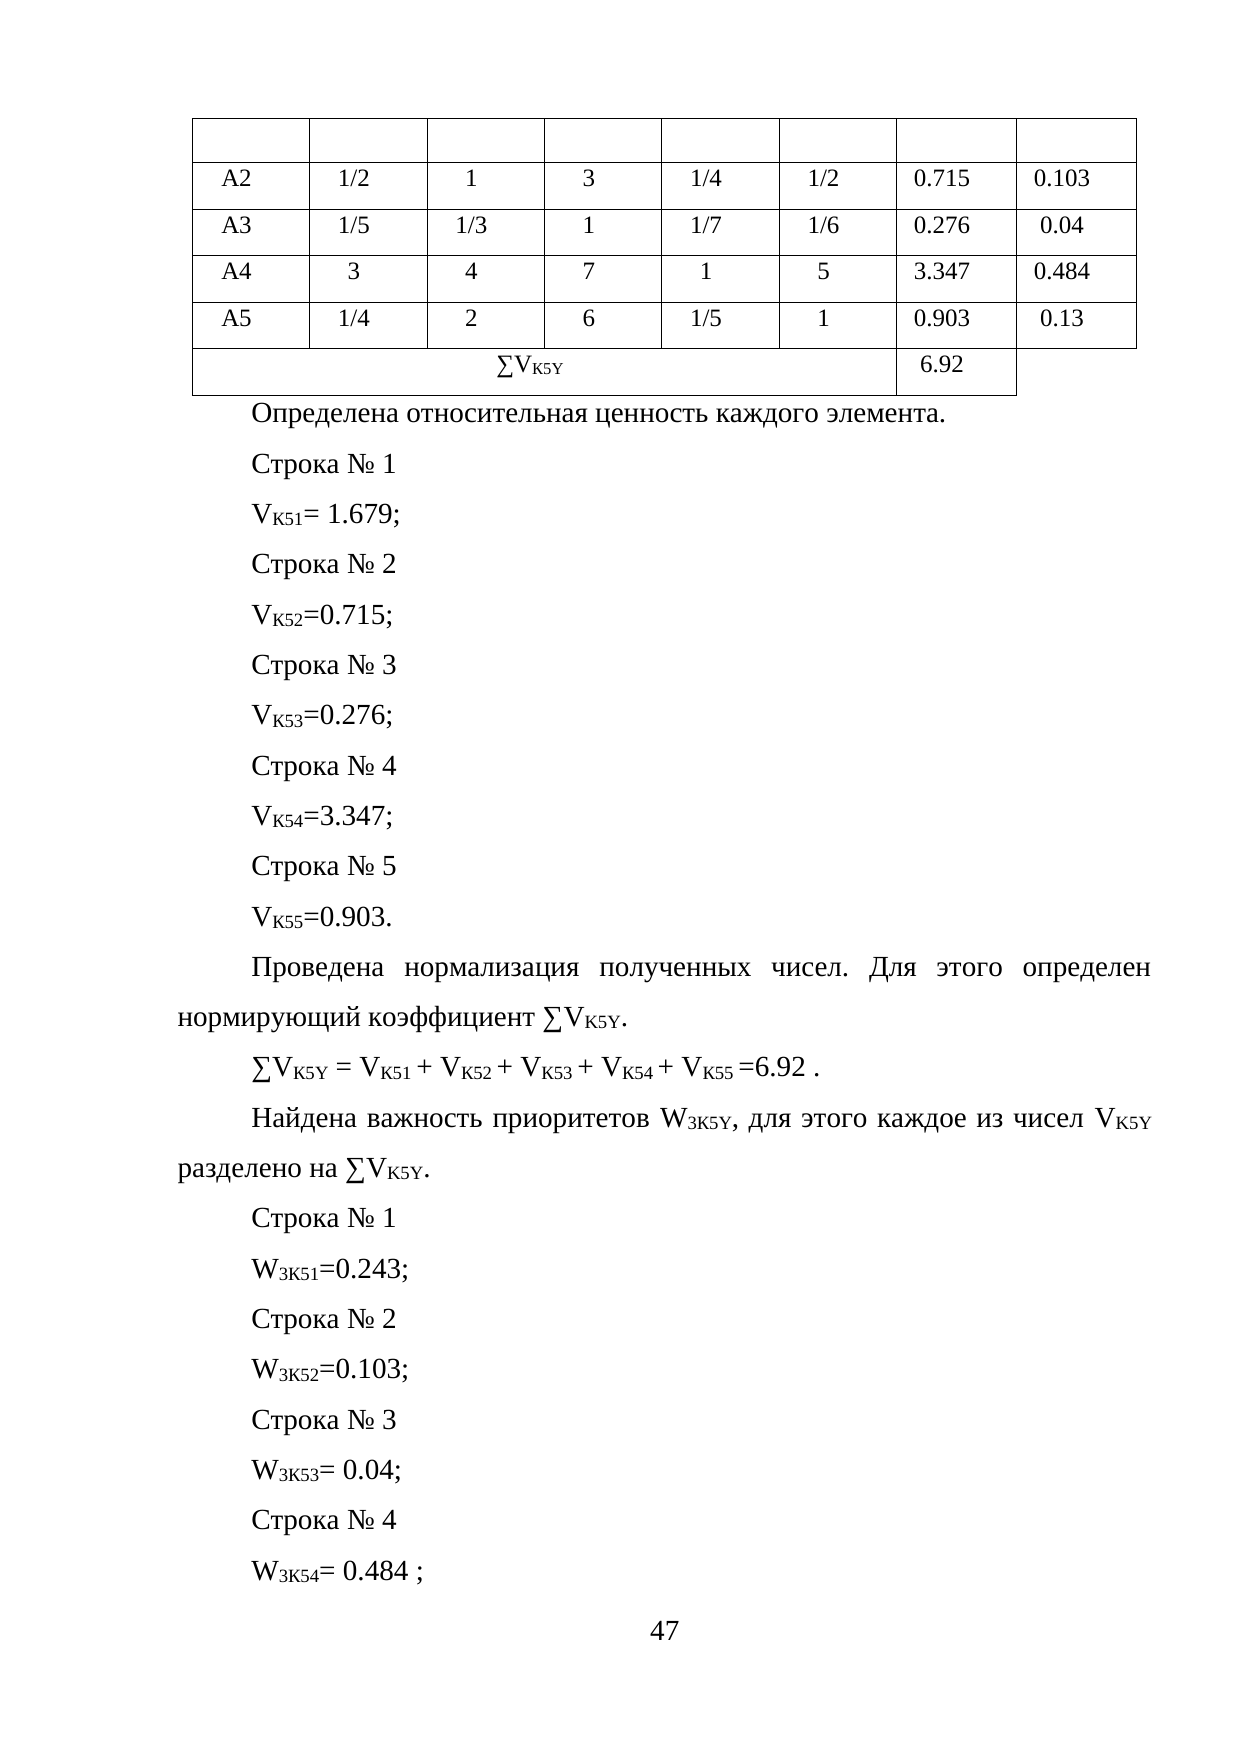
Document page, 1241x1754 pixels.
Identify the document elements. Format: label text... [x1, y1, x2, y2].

table_cell [545, 119, 661, 162]
table_cell 1/5 [310, 210, 427, 255]
table_cell 1/6 [780, 210, 896, 255]
text Строка № 4 [177, 1502, 1152, 1536]
table_cell 0.13 [1017, 303, 1136, 348]
text Строка № 2 [177, 1301, 1152, 1335]
text Строка № 3 [177, 1402, 1152, 1435]
text Строка № 4 [177, 748, 1152, 781]
table_cell 0.484 [1017, 256, 1136, 302]
text W3К54= 0.484 ; [177, 1553, 1152, 1586]
text Строка № 1 [177, 446, 1152, 479]
table_cell [428, 119, 544, 162]
table_cell [1017, 349, 1137, 394]
table_cell 0.903 [897, 303, 1016, 348]
text W3К53= 0.04; [177, 1452, 1152, 1486]
table_cell 4 [428, 256, 544, 302]
text W3К52=0.103; [177, 1351, 1152, 1385]
table_cell 1 [545, 210, 661, 255]
text VК53=0.276; [177, 697, 1152, 731]
table_cell [897, 119, 1016, 162]
table_cell 1/3 [428, 210, 544, 255]
table_cell 1/2 [310, 163, 427, 209]
text Найдена важность приоритетов W3К5Y, для этого каждое из чисел VK5Y разделено на ∑VK5Y. [177, 1100, 1152, 1184]
table_cell [780, 119, 896, 162]
table_cell 0.04 [1017, 210, 1136, 255]
table_cell 3 [545, 163, 661, 209]
table_cell 1 [662, 256, 779, 302]
table_cell [193, 119, 309, 162]
text VК51= 1.679; [177, 496, 1152, 530]
text VК55=0.903. [177, 899, 1152, 932]
text Строка № 1 [177, 1201, 1152, 1234]
table_cell 1 [428, 163, 544, 209]
table_cell 1 [780, 303, 896, 348]
text VК52=0.715; [177, 597, 1152, 630]
table_cell А5 [193, 303, 309, 348]
table_cell 6 [545, 303, 661, 348]
text VК54=3.347; [177, 798, 1152, 832]
text Строка № 5 [177, 848, 1152, 882]
table_cell А3 [193, 210, 309, 255]
table_cell [662, 119, 779, 162]
table_cell 6.92 [897, 349, 1016, 394]
table_cell А4 [193, 256, 309, 302]
table_cell 1/4 [662, 163, 779, 209]
table_cell 5 [780, 256, 896, 302]
text W3К51=0.243; [177, 1251, 1152, 1284]
table_cell ∑VК5Y [193, 349, 896, 394]
table_cell 0.103 [1017, 163, 1136, 209]
table_cell 3 [310, 256, 427, 302]
table_cell 1/2 [780, 163, 896, 209]
table_cell 2 [428, 303, 544, 348]
text Строка № 2 [177, 546, 1152, 580]
table_cell 0.715 [897, 163, 1016, 209]
text ∑VК5Y = VК51 + VК52 + VК53 + VК54 + VК55 =6.92 . [177, 1049, 1152, 1083]
table_cell 3.347 [897, 256, 1016, 302]
table_cell 7 [545, 256, 661, 302]
text Определена относительная ценность каждого элемента. [177, 396, 1152, 429]
table_cell 1/4 [310, 303, 427, 348]
text Проведена нормализация полученных чисел. Для этого определен нормирующий коэффициент ∑VK5Y. [177, 949, 1152, 1033]
table_cell 0.276 [897, 210, 1016, 255]
table_cell 1/7 [662, 210, 779, 255]
table_cell [310, 119, 427, 162]
text Строка № 3 [177, 647, 1152, 681]
table_cell 1/5 [662, 303, 779, 348]
table_cell А2 [193, 163, 309, 209]
table_cell [1017, 119, 1136, 162]
